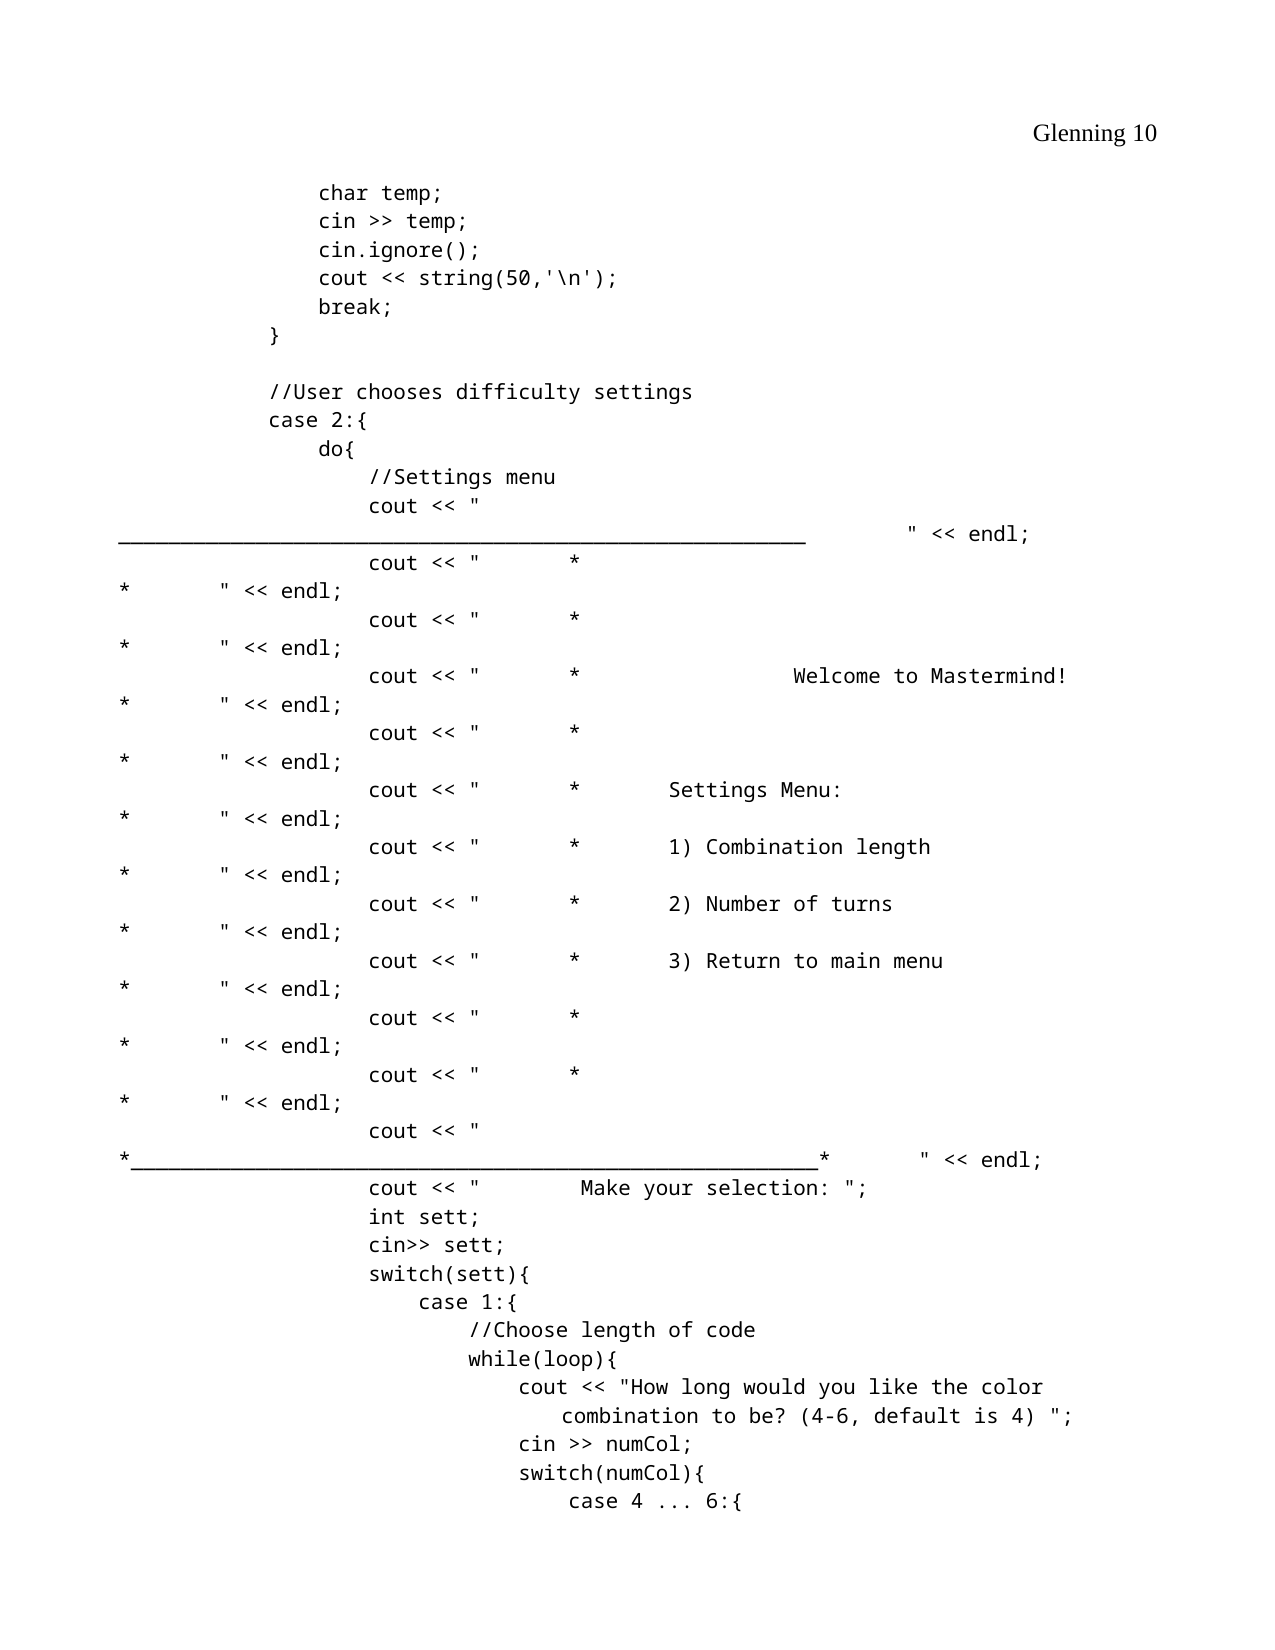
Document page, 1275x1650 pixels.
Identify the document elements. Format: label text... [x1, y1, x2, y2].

text } [118, 320, 1157, 349]
text cin.ignore(); [118, 235, 1157, 263]
text //Choose length of code [118, 1316, 1157, 1344]
text cin>> sett; [118, 1230, 1157, 1259]
text int sett; [118, 1202, 1157, 1230]
text //Settings menu [118, 462, 1157, 491]
text case 1:{ [118, 1287, 1157, 1316]
text break; [118, 292, 1157, 320]
text cout << string(50,'\n'); [118, 263, 1157, 292]
text case 4 ... 6:{ [118, 1486, 1157, 1515]
text char temp; [118, 178, 1157, 207]
text cout << " * 1) Combination length * " << endl; [118, 832, 1157, 889]
text cout << " * * " << endl; [118, 718, 1157, 775]
text cout << "How long would you like the color combination to be? (4-6, default is 4) "; [118, 1372, 1157, 1429]
text switch(sett){ [118, 1259, 1157, 1287]
text cout << " * * " << endl; [118, 1060, 1157, 1117]
text cout << " * * " << endl; [118, 1003, 1157, 1060]
text cin >> temp; [118, 207, 1157, 235]
text cout << " * * " << endl; [118, 605, 1157, 662]
text cout << " * 3) Return to main menu * " << endl; [118, 946, 1157, 1003]
text //User chooses difficulty settings [118, 377, 1157, 406]
text cout << " *_______________________________________________________* " << endl; [118, 1117, 1157, 1173]
text cin >> numCol; [118, 1429, 1157, 1458]
text cout << " * * " << endl; [118, 548, 1157, 605]
text cout << " * 2) Number of turns * " << endl; [118, 889, 1157, 946]
text cout << " * Settings Menu: * " << endl; [118, 775, 1157, 832]
text cout << " * Welcome to Mastermind! * " << endl; [118, 662, 1157, 718]
text case 2:{ [118, 406, 1157, 434]
text while(loop){ [118, 1344, 1157, 1372]
text cout << " _______________________________________________________ " << endl; [118, 491, 1157, 548]
text do{ [118, 434, 1157, 462]
text cout << " Make your selection: "; [118, 1173, 1157, 1202]
text switch(numCol){ [118, 1458, 1157, 1486]
